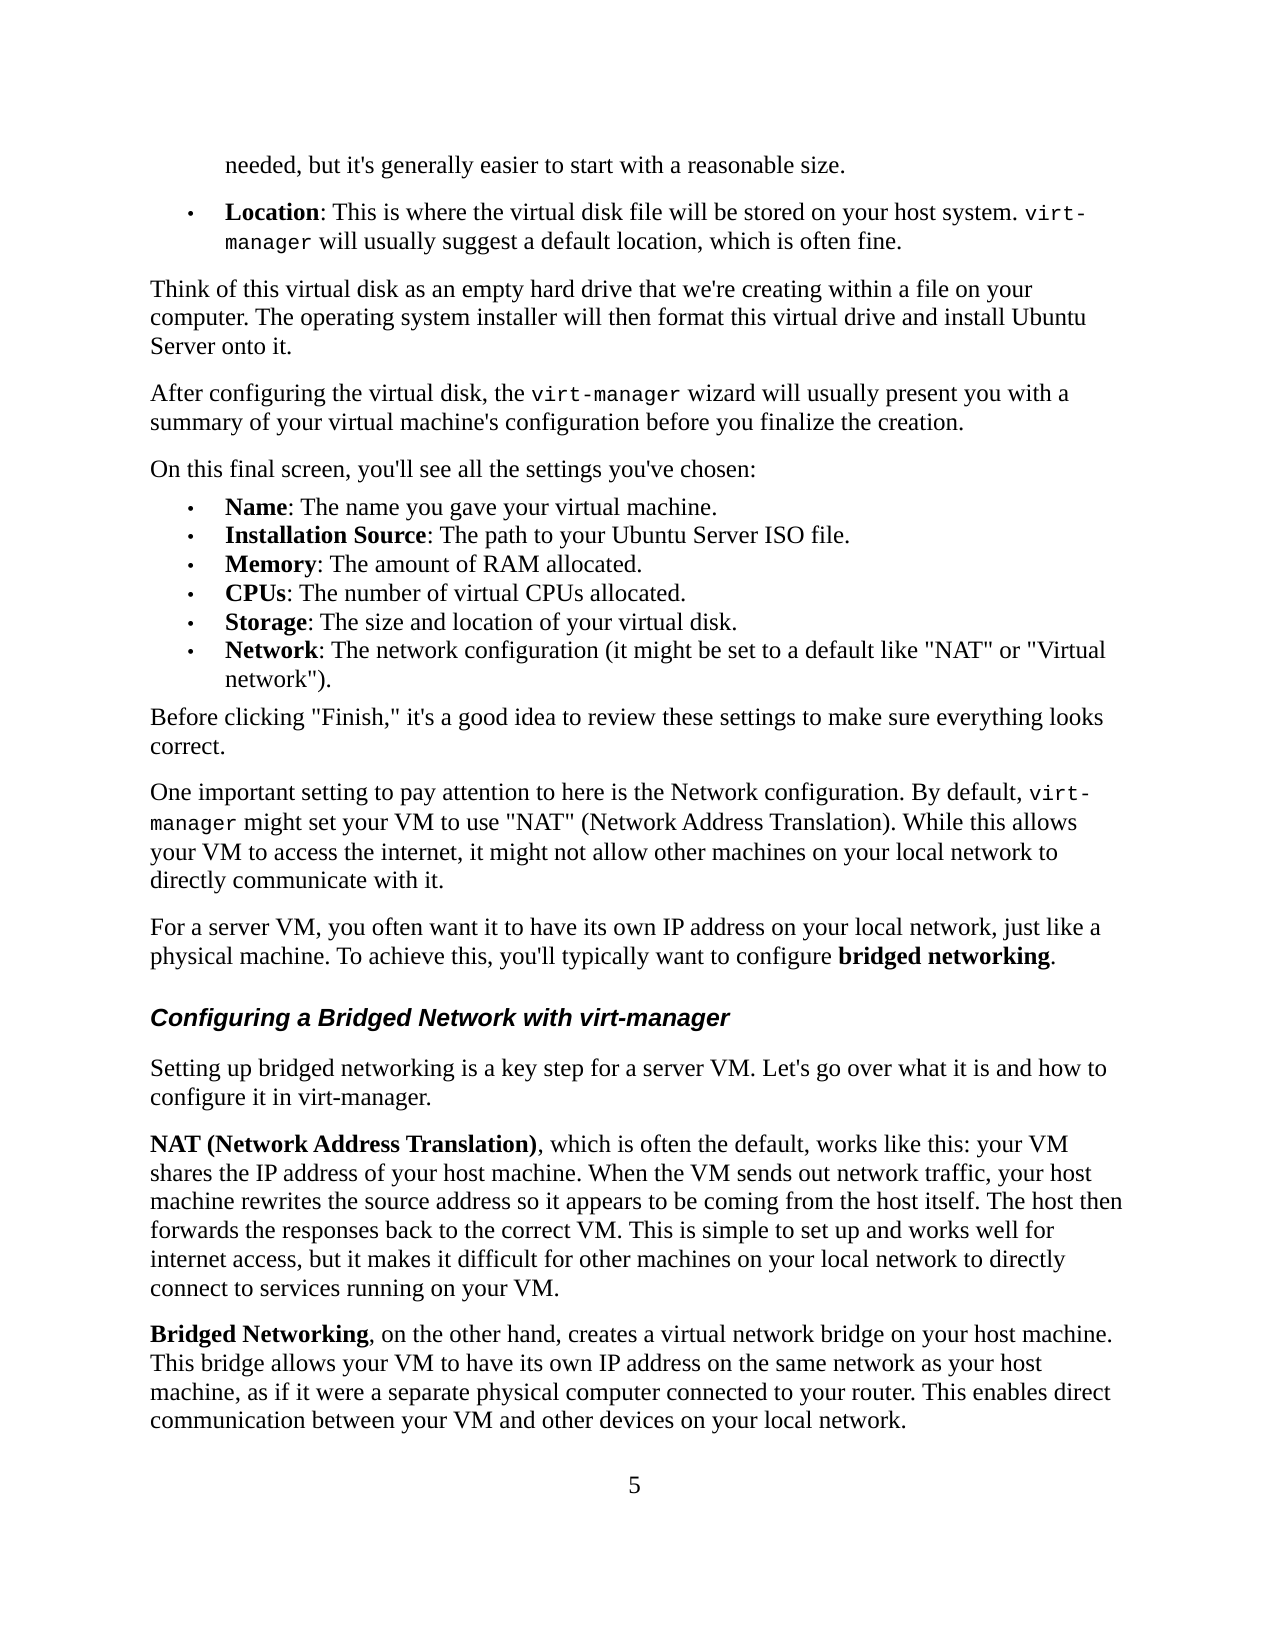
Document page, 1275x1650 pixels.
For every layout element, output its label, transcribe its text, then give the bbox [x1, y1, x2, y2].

list Name: The name you gave your virtual machine. [187, 492, 1125, 521]
text On this final screen, you'll see all the settings you've chosen: [150, 454, 1125, 483]
text Bridged Networking, on the other hand, creates a virtual network bridge on your host machine. This bridge allows your VM to have its own IP address on the same network as your host machine, as if it were a separate physical computer connected to your router. This enables direct communication between your VM and other devices on your local network. [150, 1319, 1125, 1434]
list Storage: The size and location of your virtual disk. [187, 607, 1125, 636]
list Memory: The amount of RAM allocated. [187, 549, 1125, 578]
list CPUs: The number of virtual CPUs allocated. [187, 578, 1125, 607]
list needed, but it's generally easier to start with a reasonable size. [187, 150, 1125, 179]
list Location: This is where the virtual disk file will be stored on your host system. virt-manager will usually suggest a default location, which is often fine. [187, 197, 1125, 256]
text Think of this virtual disk as an empty hard drive that we're creating within a file on your computer. The operating system installer will then format this virtual drive and install Ubuntu Server onto it. [150, 274, 1125, 360]
text For a server VM, you often want it to have its own IP address on your local network, just like a physical machine. To achieve this, you'll typically want to configure bridged networking. [150, 912, 1125, 969]
subtitle Configuring a Bridged Network with virt-manager [150, 1003, 1125, 1032]
text Before clicking "Finish," it's a good idea to review these settings to make sure everything looks correct. [150, 702, 1125, 759]
list Network: The network configuration (it might be set to a default like "NAT" or "Virtual network"). [187, 636, 1125, 693]
text Setting up bridged networking is a key step for a server VM. Let's go over what it is and how to configure it in virt-manager. [150, 1053, 1125, 1111]
text NAT (Network Address Translation), which is often the default, works like this: your VM shares the IP address of your host machine. When the VM sends out network traffic, your host machine rewrites the source address so it appears to be coming from the host itself. The host then forwards the responses back to the correct VM. This is simple to set up and works well for internet access, but it makes it difficult for other machines on your local network to directly connect to services running on your VM. [150, 1129, 1125, 1301]
list Installation Source: The path to your Ubuntu Server ISO file. [187, 521, 1125, 549]
text After configuring the virtual disk, the virt-manager wizard will usually present you with a summary of your virtual machine's configuration before you finalize the creation. [150, 378, 1125, 436]
text One important setting to pay attention to here is the Network configuration. By default, virt-manager might set your VM to use "NAT" (Network Address Translation). While this allows your VM to access the internet, it might not allow other machines on your local network to directly communicate with it. [150, 777, 1125, 894]
